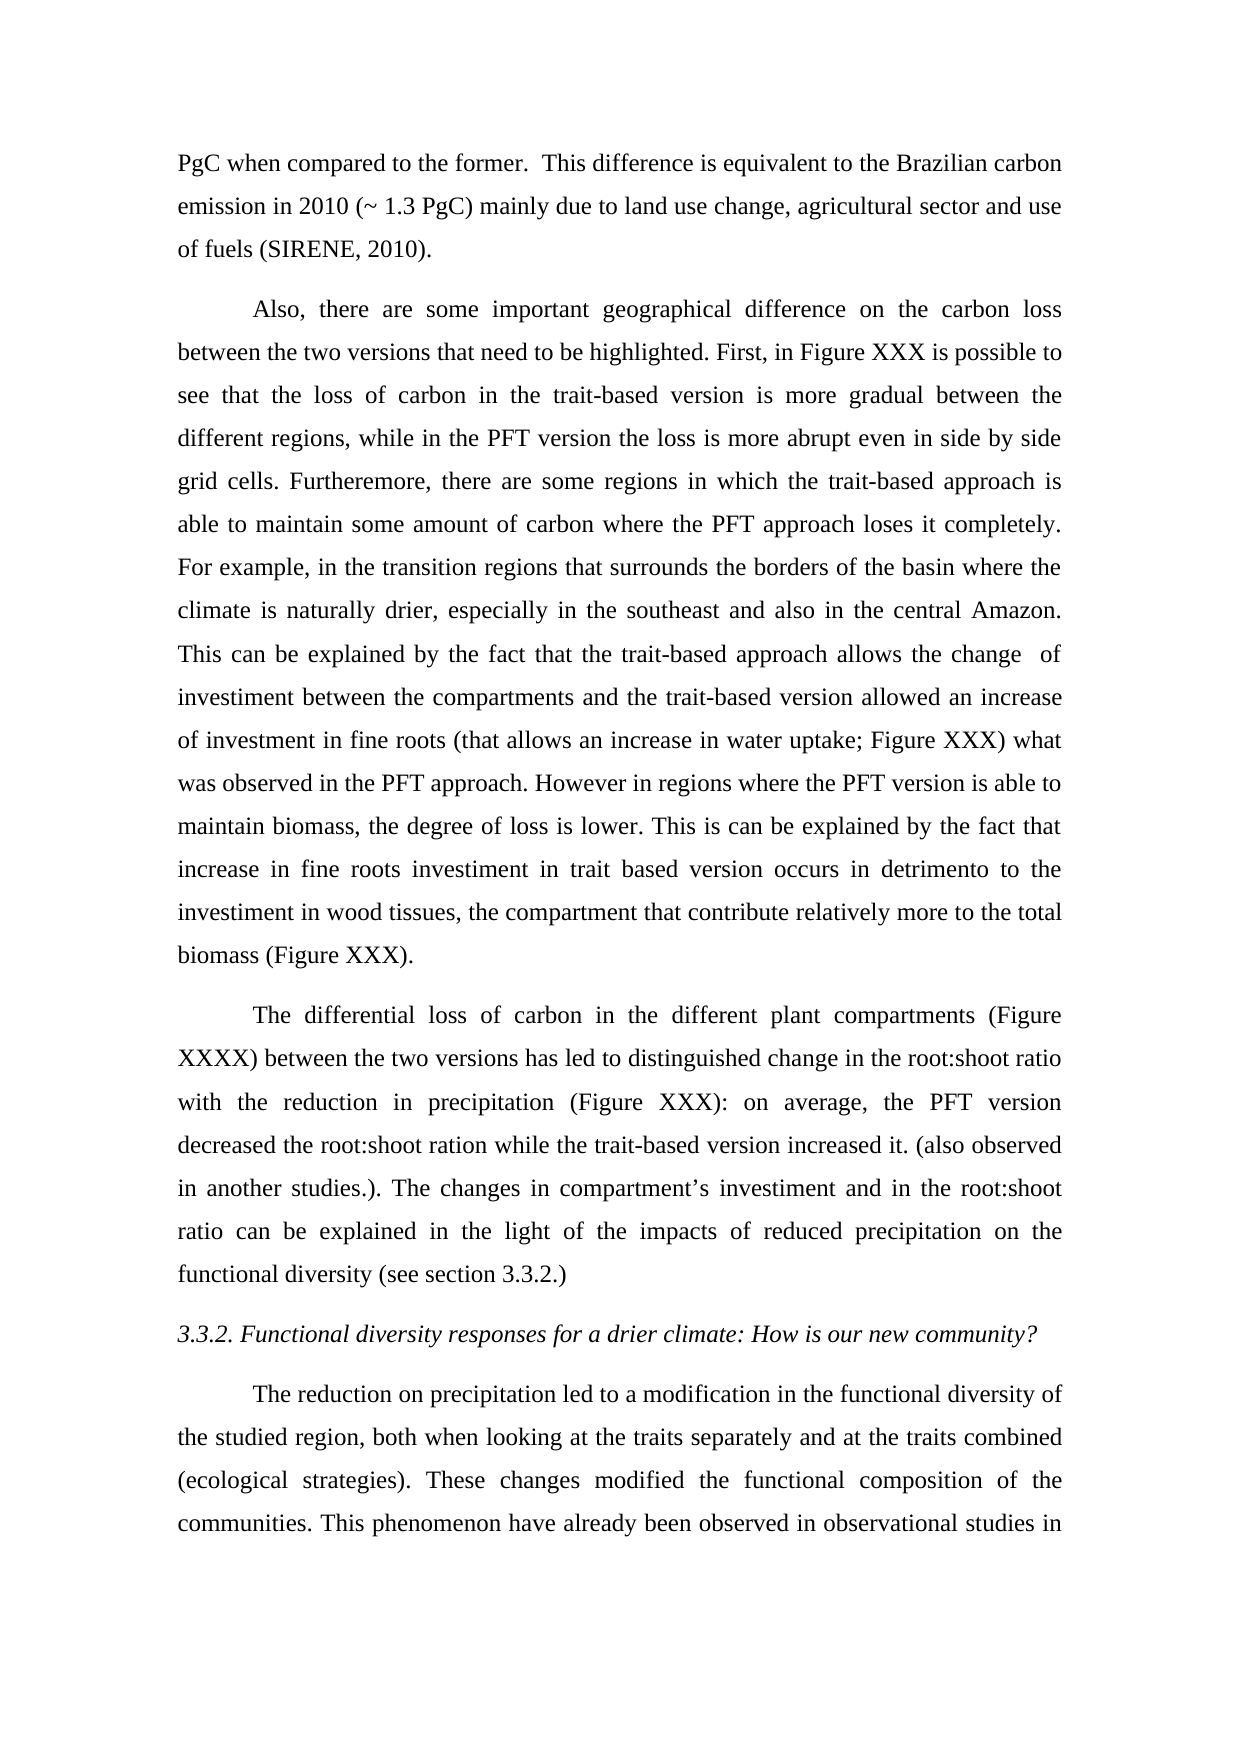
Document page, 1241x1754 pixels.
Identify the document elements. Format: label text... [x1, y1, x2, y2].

text 3.3.2. Functional diversity responses for a drier climate: How is our new community? [177, 1319, 1063, 1348]
text The differential loss of carbon in the different plant compartments (Figure XXXX) between the two versions has led to distinguished change in the root:shoot ratio with the reduction in precipitation (Figure XXX): on average, the PFT version decreased the root:shoot ration while the trait-based version increased it. (also observed in another studies.). The changes in compartment’s investiment and in the root:shoot ratio can be explained in the light of the impacts of reduced precipitation on the functional diversity (see section 3.3.2.) [177, 1000, 1063, 1288]
text PgC when compared to the former. This difference is equivalent to the Brazilian carbon emission in 2010 (~ 1.3 PgC) mainly due to land use change, agricultural sector and use of fuels (SIRENE, 2010). [177, 148, 1063, 263]
text The reduction on precipitation led to a modification in the functional diversity of the studied region, both when looking at the traits separately and at the traits combined (ecological strategies). These changes modified the functional composition of the communities. This phenomenon have already been observed in observational studies in [177, 1379, 1063, 1537]
text Also, there are some important geographical difference on the carbon loss between the two versions that need to be highlighted. First, in Figure XXX is possible to see that the loss of carbon in the trait-based version is more gradual between the different regions, while in the PFT version the loss is more abrupt even in side by side grid cells. Furtheremore, there are some regions in which the trait-based approach is able to maintain some amount of carbon where the PFT approach loses it completely. For example, in the transition regions that surrounds the borders of the basin where the climate is naturally drier, especially in the southeast and also in the central Amazon. This can be explained by the fact that the trait-based approach allows the change of investiment between the compartments and the trait-based version allowed an increase of investment in fine roots (that allows an increase in water uptake; Figure XXX) what was observed in the PFT approach. However in regions where the PFT version is able to maintain biomass, the degree of loss is lower. This is can be explained by the fact that increase in fine roots investiment in trait based version occurs in detrimento to the investiment in wood tissues, the compartment that contribute relatively more to the total biomass (Figure XXX). [177, 294, 1063, 969]
